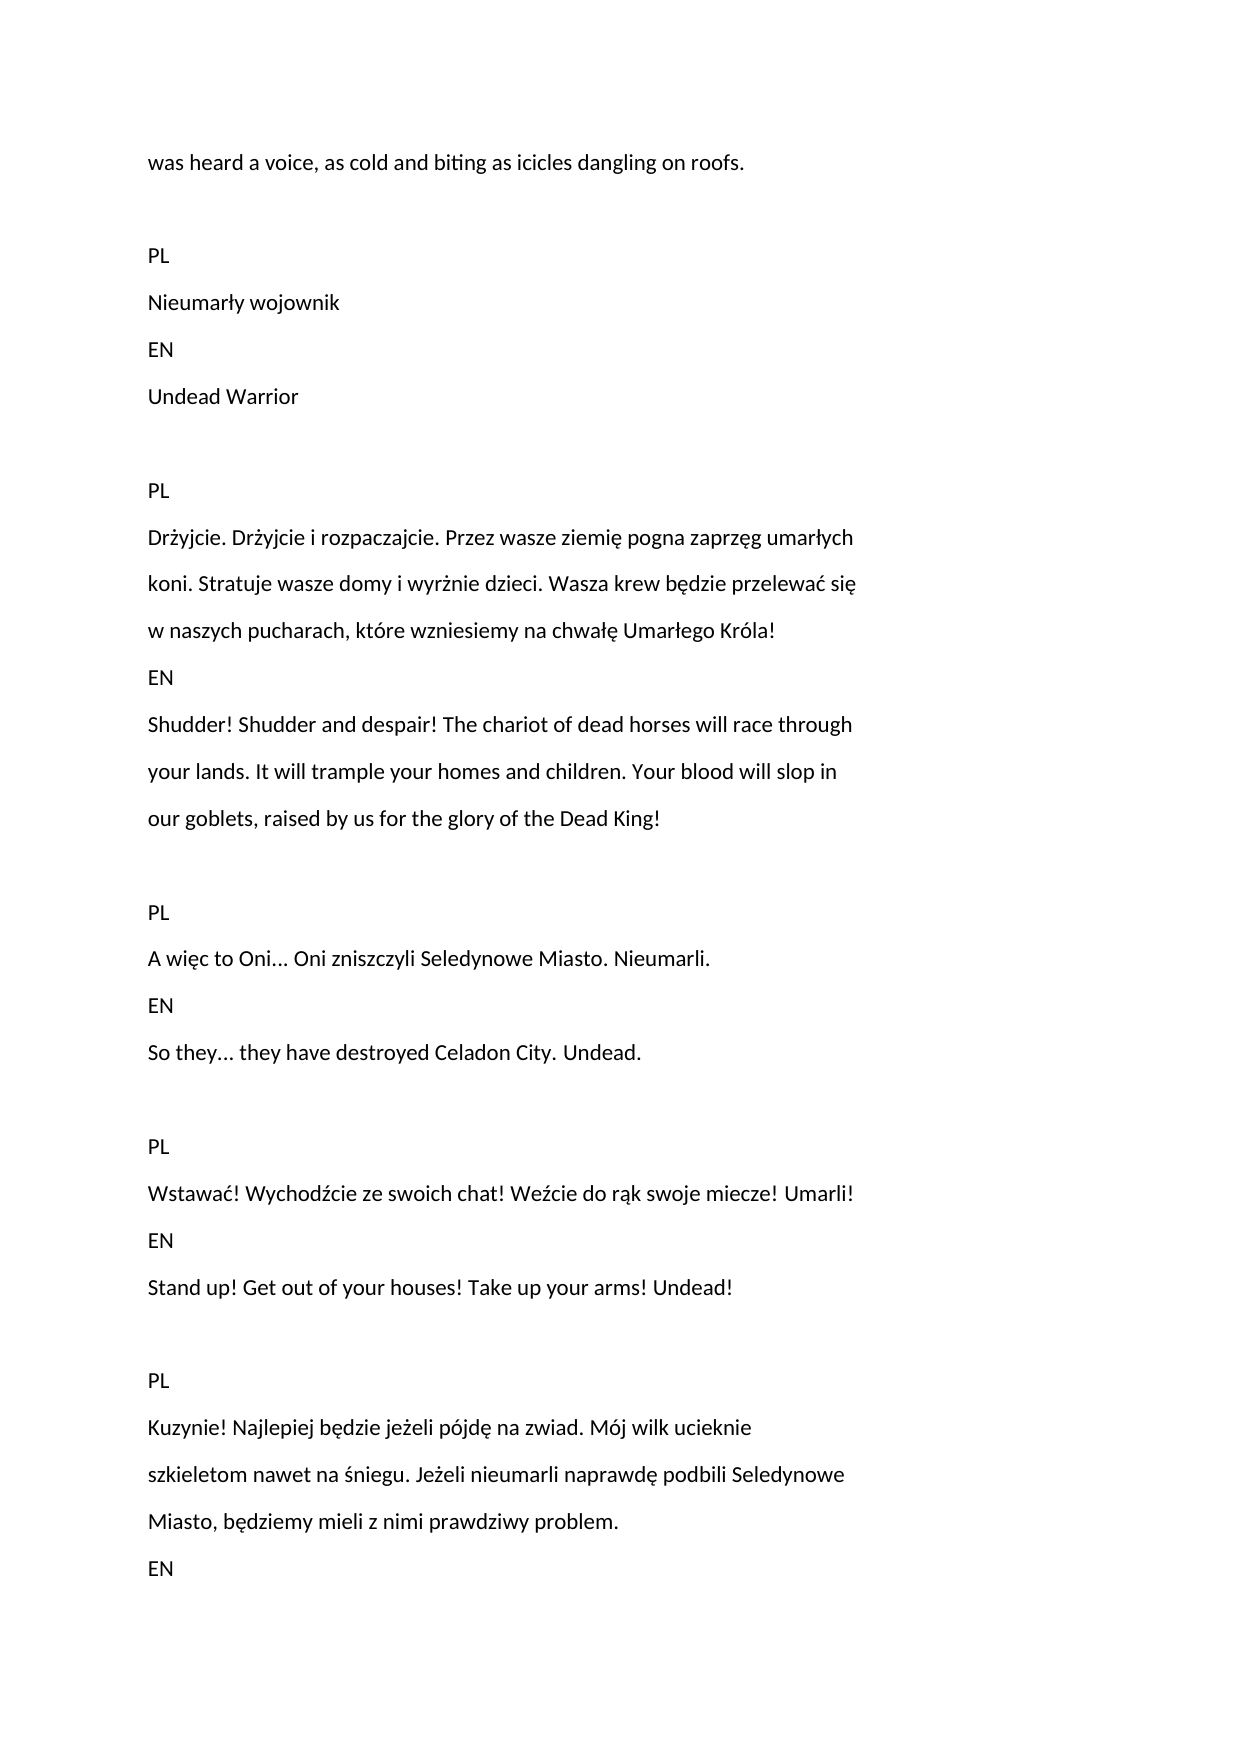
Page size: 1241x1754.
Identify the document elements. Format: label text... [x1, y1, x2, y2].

text szkieletom nawet na śniegu. Jeżeli nieumarli naprawdę podbili Seledynowe [148, 1460, 1093, 1488]
text A więc to Oni... Oni zniszczyli Seledynowe Miasto. Nieumarli. [148, 944, 1093, 972]
text PL [148, 241, 1093, 269]
text EN [148, 1226, 1093, 1254]
text koni. Stratuje wasze domy i wyrżnie dzieci. Wasza krew będzie przelewać się [148, 569, 1093, 597]
text So they... they have destroyed Celadon City. Undead. [148, 1038, 1093, 1066]
text Nieumarły wojownik [148, 288, 1093, 316]
text was heard a voice, as cold and biting as icicles dangling on roofs. [148, 148, 1093, 176]
text PL [148, 898, 1093, 926]
text EN [148, 335, 1093, 363]
text your lands. It will trample your homes and children. Your blood will slop in [148, 757, 1093, 785]
text Wstawać! Wychodźcie ze swoich chat! Weźcie do rąk swoje miecze! Umarli! [148, 1179, 1093, 1207]
text Kuzynie! Najlepiej będzie jeżeli pójdę na zwiad. Mój wilk ucieknie [148, 1413, 1093, 1441]
text EN [148, 991, 1093, 1019]
text w naszych pucharach, które wzniesiemy na chwałę Umarłego Króla! [148, 616, 1093, 644]
text Miasto, będziemy mieli z nimi prawdziwy problem. [148, 1507, 1093, 1535]
text PL [148, 476, 1093, 504]
text PL [148, 1132, 1093, 1160]
text Undead Warrior [148, 382, 1093, 410]
text Drżyjcie. Drżyjcie i rozpaczajcie. Przez wasze ziemię pogna zaprzęg umarłych [148, 523, 1093, 551]
text Shudder! Shudder and despair! The chariot of dead horses will race through [148, 710, 1093, 738]
text our goblets, raised by us for the glory of the Dead King! [148, 804, 1093, 832]
text Stand up! Get out of your houses! Take up your arms! Undead! [148, 1273, 1093, 1301]
text EN [148, 663, 1093, 691]
text PL [148, 1366, 1093, 1394]
text EN [148, 1554, 1093, 1582]
